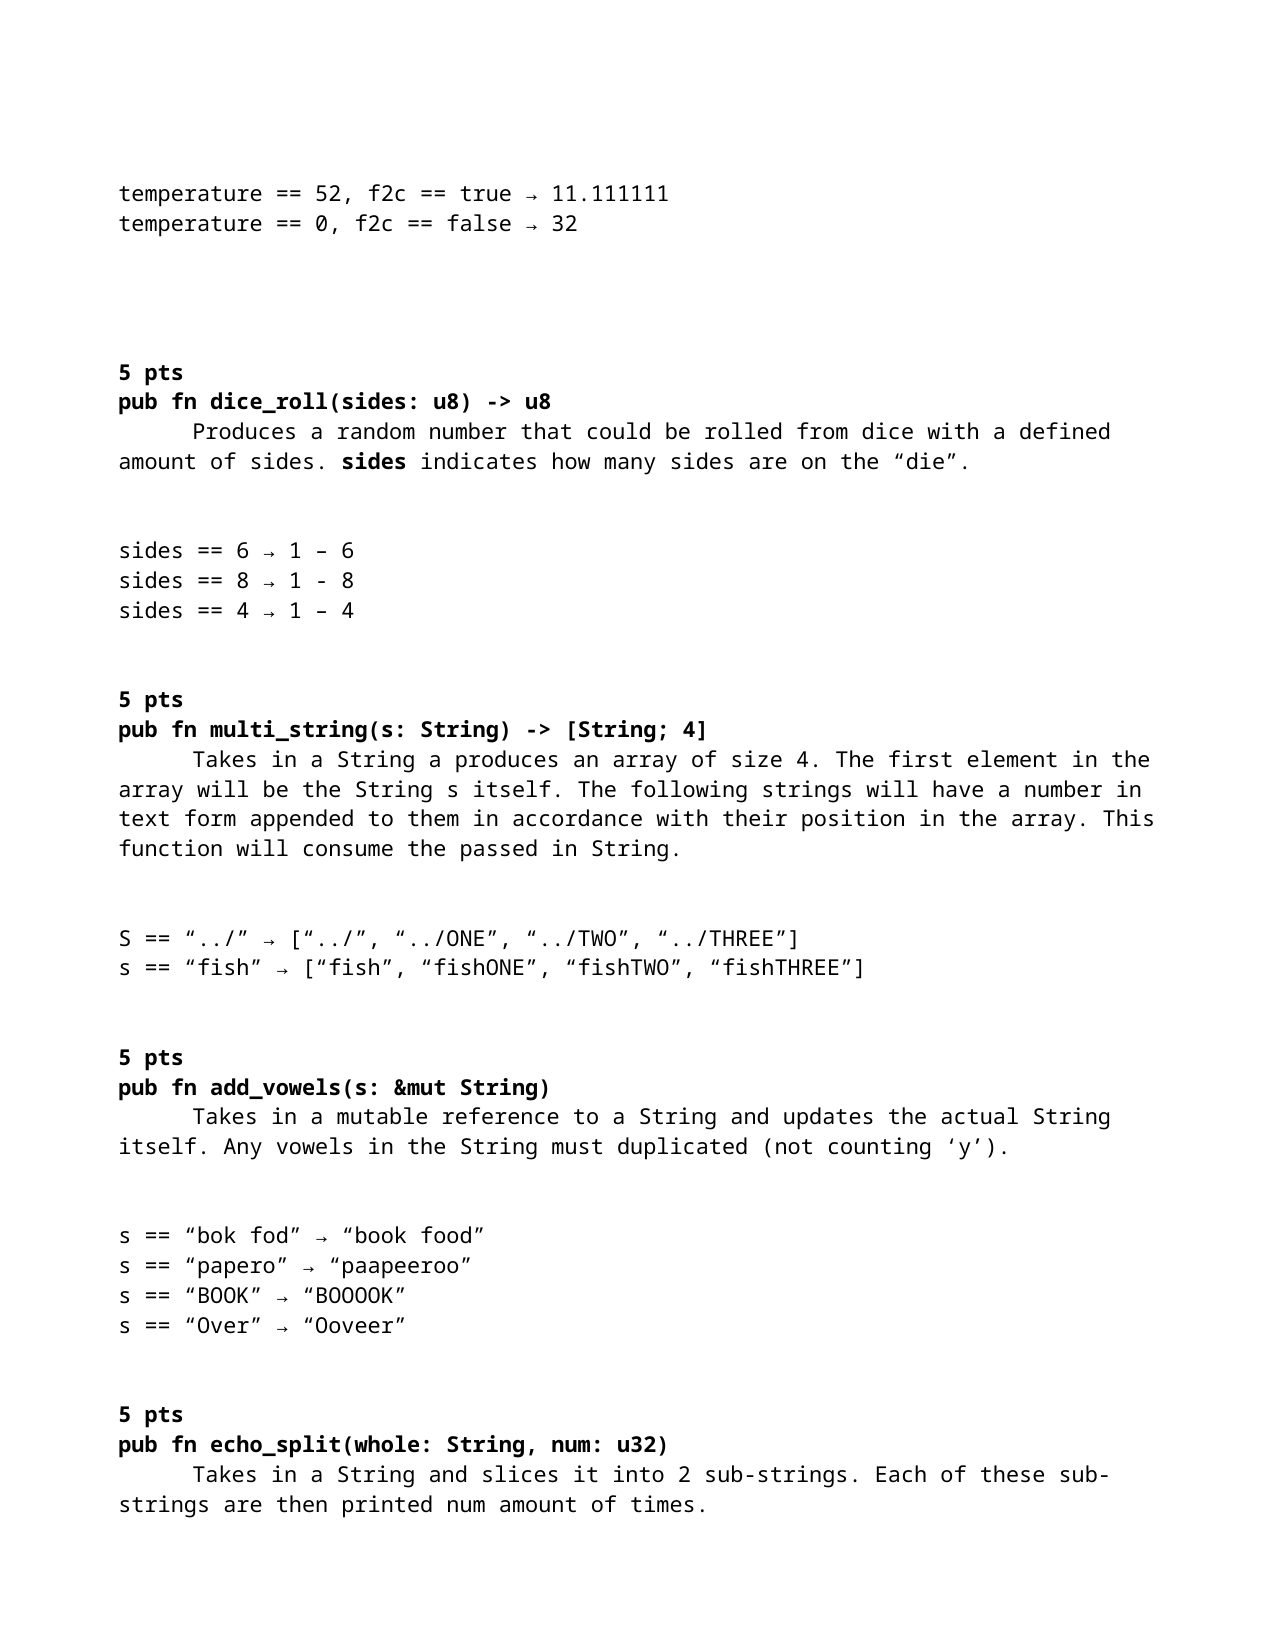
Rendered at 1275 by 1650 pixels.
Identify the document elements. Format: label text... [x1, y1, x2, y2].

text temperature == 0, f2c == false → 32 [118, 207, 1157, 237]
text 5 pts [118, 1042, 1157, 1071]
text Takes in a mutable reference to a String and updates the actual String itself. Any vowels in the String must duplicated (not counting ‘y’). [118, 1101, 1157, 1161]
text s == “bok fod” → “book food” [118, 1220, 1157, 1250]
text s == “fish” → [“fish”, “fishONE”, “fishTWO”, “fishTHREE”] [118, 952, 1157, 982]
text pub fn multi_string(s: String) -> [String; 4] [118, 714, 1157, 744]
text sides == 8 → 1 - 8 [118, 565, 1157, 595]
text 5 pts [118, 684, 1157, 714]
text s == “papero” → “paapeeroo” [118, 1250, 1157, 1280]
text s == “Over” → “Ooveer” [118, 1310, 1157, 1339]
text Produces a random number that could be rolled from dice with a defined amount of sides. sides indicates how many sides are on the “die”. [118, 416, 1157, 476]
text Takes in a String a produces an array of size 4. The first element in the array will be the String s itself. The following strings will have a number in text form appended to them in accordance with their position in the array. This function will consume the passed in String. [118, 744, 1157, 863]
text sides == 4 → 1 – 4 [118, 595, 1157, 624]
text temperature == 52, f2c == true → 11.111111 [118, 178, 1157, 207]
text pub fn dice_roll(sides: u8) -> u8 [118, 386, 1157, 416]
text 5 pts [118, 1399, 1157, 1429]
text s == “BOOK” → “BOOOOK” [118, 1280, 1157, 1310]
text pub fn add_vowels(s: &mut String) [118, 1071, 1157, 1101]
text sides == 6 → 1 – 6 [118, 535, 1157, 565]
text S == “../” → [“../”, “../ONE”, “../TWO”, “../THREE”] [118, 922, 1157, 952]
text 5 pts [118, 356, 1157, 386]
text Takes in a String and slices it into 2 sub-strings. Each of these sub-strings are then printed num amount of times. [118, 1459, 1157, 1518]
text pub fn echo_split(whole: String, num: u32) [118, 1429, 1157, 1459]
